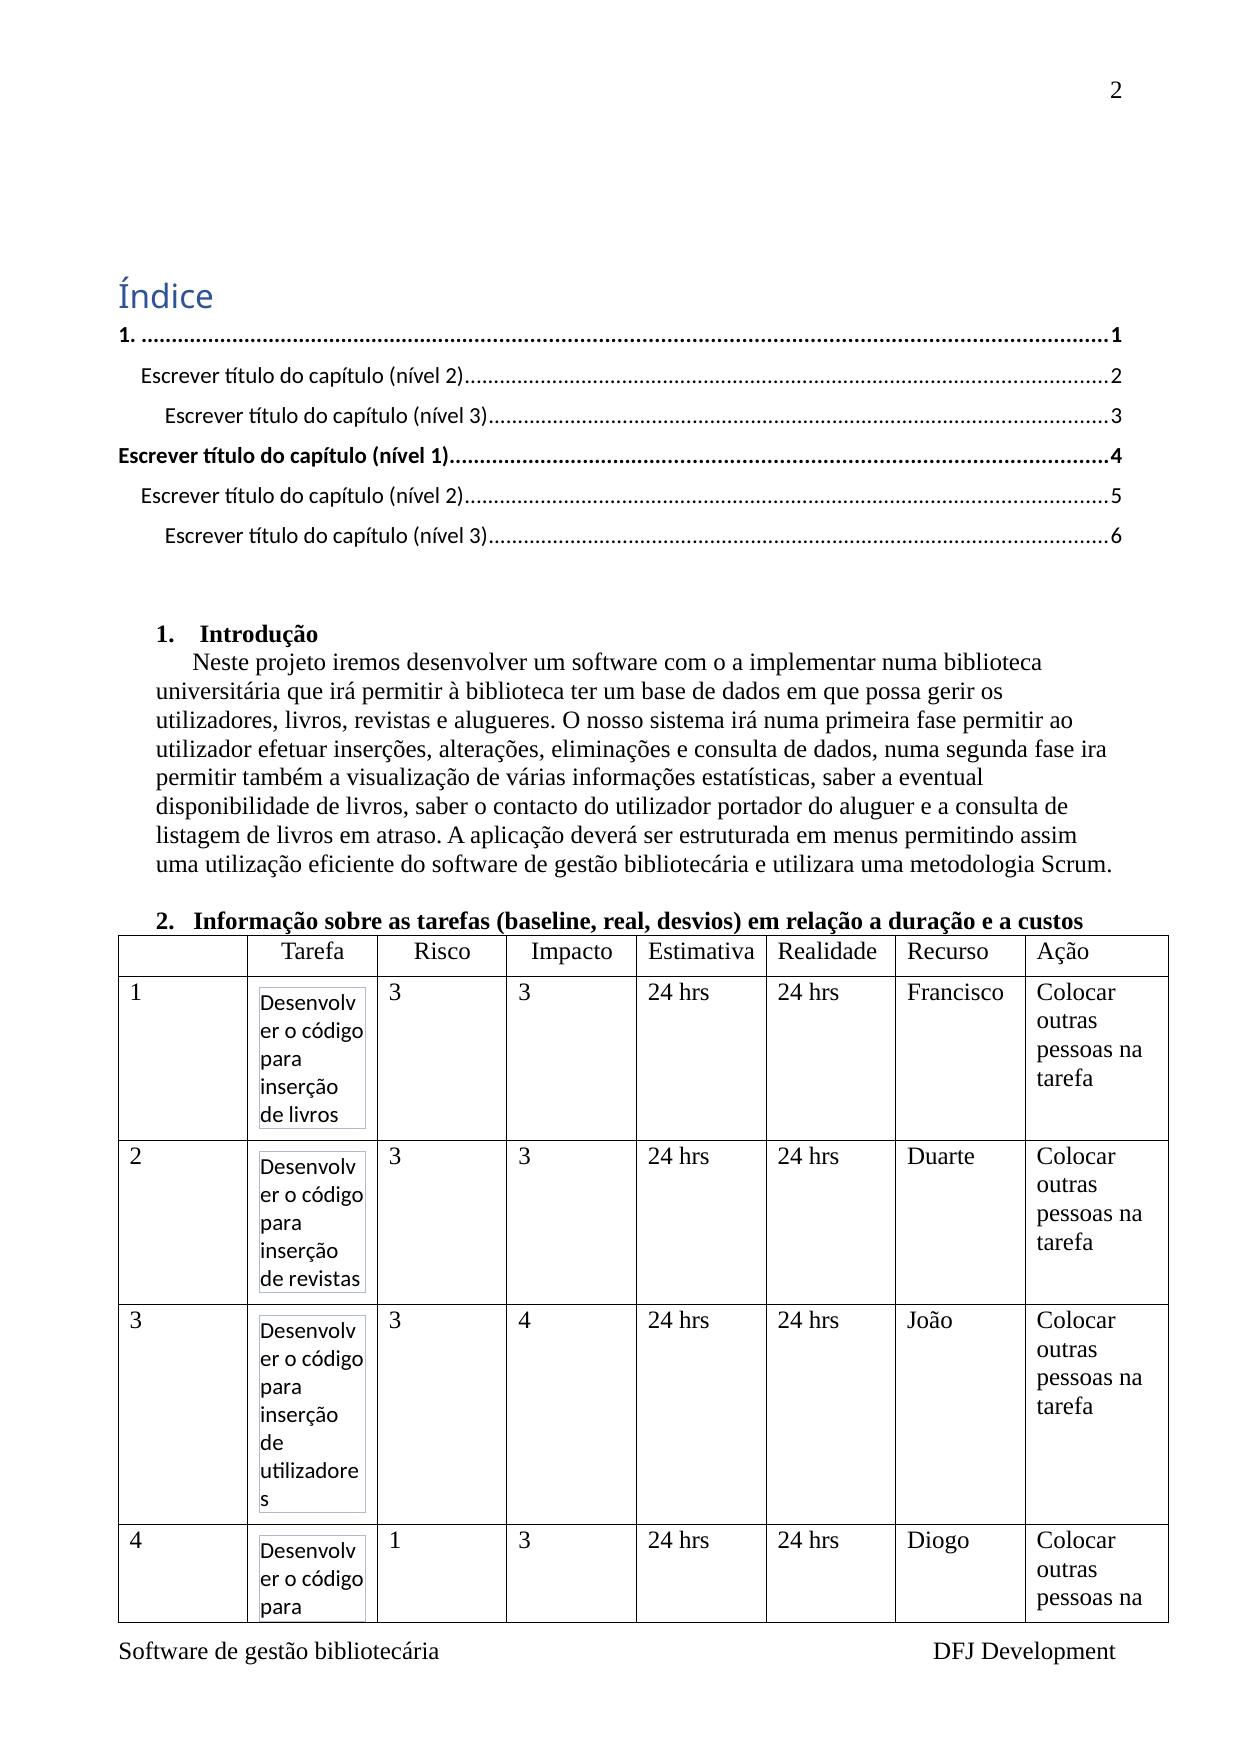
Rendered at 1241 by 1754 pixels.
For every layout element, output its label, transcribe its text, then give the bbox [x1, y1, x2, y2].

table_cell 24 hrs [767, 1141, 895, 1304]
table_cell 4 [507, 1305, 636, 1524]
text Escrever título do capítulo (nível 2) 5 [141, 481, 1122, 509]
table_cell Diogo [896, 1525, 1025, 1622]
table_header Ação [1026, 936, 1168, 976]
table_header Estimativa [637, 936, 766, 976]
table_cell Duarte [896, 1141, 1025, 1304]
list Informação sobre as tarefas (baseline, real, desvios) em relação a duração e a custos [156, 906, 1122, 935]
table_header [119, 936, 247, 976]
table_cell 3 [507, 977, 636, 1140]
table_cell 24 hrs [767, 1305, 895, 1524]
table_cell 3 [378, 1141, 506, 1304]
table_header Tarefa [248, 936, 377, 976]
table_cell Desenvolver o código para inserção de utilizadores [248, 1305, 377, 1524]
table_cell 3 [378, 1305, 506, 1524]
list Introdução [156, 619, 1122, 647]
table_cell 3 [507, 1525, 636, 1622]
table_cell 24 hrs [637, 1141, 766, 1304]
table_cell 24 hrs [767, 977, 895, 1140]
table_cell 3 [507, 1141, 636, 1304]
table_header Recurso [896, 936, 1025, 976]
table_cell 4 [119, 1525, 247, 1622]
text Neste projeto iremos desenvolver um software com o a implementar numa biblioteca universitária que irá permitir à biblioteca ter um base de dados em que possa gerir os utilizadores, livros, revistas e alugueres. O nosso sistema irá numa primeira fase permitir ao utilizador efetuar inserções, alterações, eliminações e consulta de dados, numa segunda fase ira permitir também a visualização de várias informações estatísticas, saber a eventual disponibilidade de livros, saber o contacto do utilizador portador do aluguer e a consulta de listagem de livros em atraso. A aplicação deverá ser estruturada em menus permitindo assim uma utilização eficiente do software de gestão bibliotecária e utilizara uma metodologia Scrum. [156, 647, 1122, 877]
text Escrever título do capítulo (nível 1) 4 [118, 441, 1122, 469]
table_cell 24 hrs [637, 1305, 766, 1524]
text Escrever título do capítulo (nível 3) 3 [164, 401, 1122, 429]
table_cell 1 [119, 977, 247, 1140]
table_cell 1 [378, 1525, 506, 1622]
table_cell 2 [119, 1141, 247, 1304]
table_header Risco [378, 936, 506, 976]
table_cell Desenvolver o código para [248, 1525, 377, 1622]
table_cell Colocar outras pessoas na tarefa [1026, 1141, 1168, 1304]
table_cell Desenvolver o código para inserção de livros [248, 977, 377, 1140]
table_cell 24 hrs [767, 1525, 895, 1622]
text Escrever título do capítulo (nível 2) 2 [141, 361, 1122, 389]
table_cell Colocar outras pessoas na tarefa [1026, 1305, 1168, 1524]
table_cell Francisco [896, 977, 1025, 1140]
table_cell Desenvolver o código para inserção de revistas [248, 1141, 377, 1304]
table_cell Colocar outras pessoas na [1026, 1525, 1168, 1622]
table_cell 24 hrs [637, 977, 766, 1140]
text 1. 1 [118, 321, 1122, 349]
table_cell João [896, 1305, 1025, 1524]
table_header Realidade [767, 936, 895, 976]
text Índice [118, 272, 1122, 318]
table_cell Colocar outras pessoas na tarefa [1026, 977, 1168, 1140]
table_header Impacto [507, 936, 636, 976]
text Escrever título do capítulo (nível 3) 6 [164, 521, 1122, 549]
table_cell 3 [378, 977, 506, 1140]
table_cell 24 hrs [637, 1525, 766, 1622]
table_cell 3 [119, 1305, 247, 1524]
